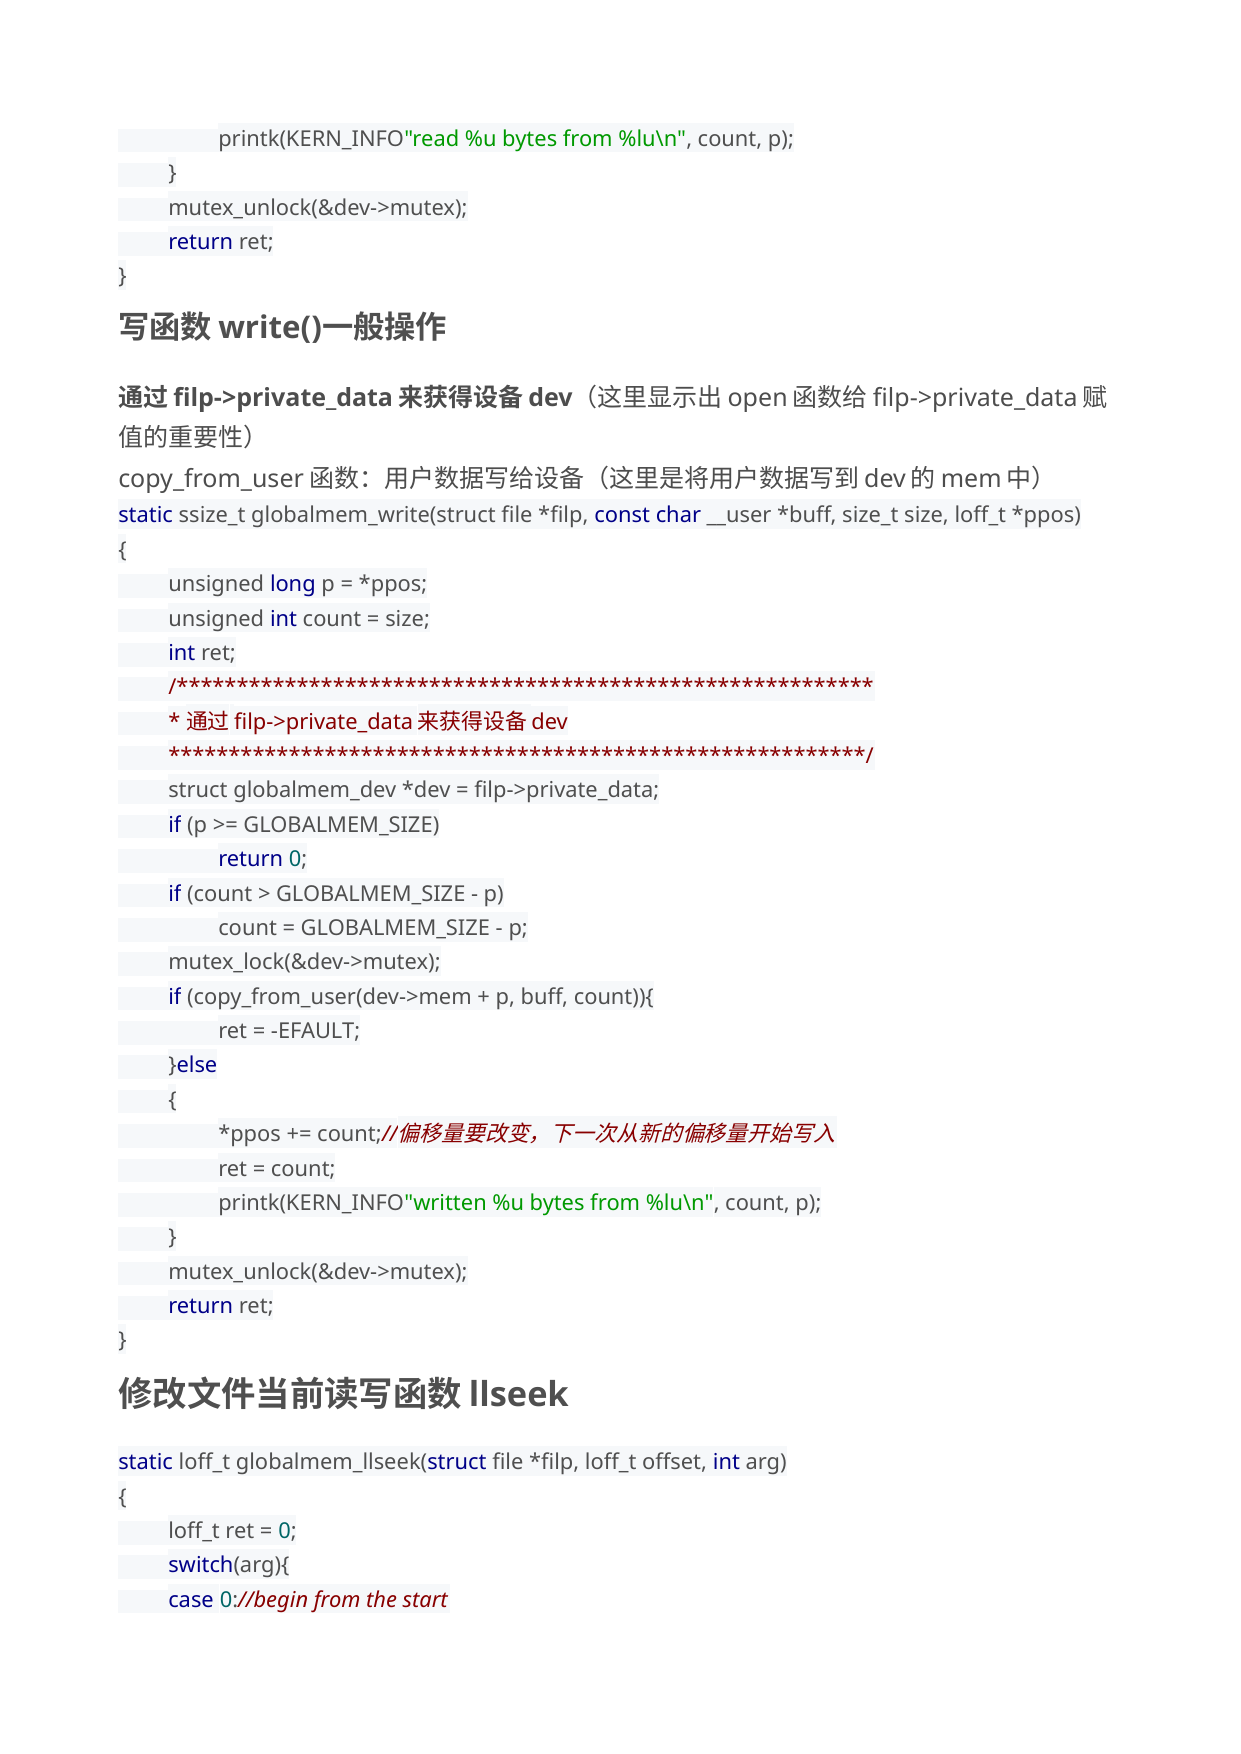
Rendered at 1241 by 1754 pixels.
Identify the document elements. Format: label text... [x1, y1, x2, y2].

text if (p >= GLOBALMEM_SIZE) [118, 804, 1122, 838]
text printk(KERN_INFO"written %u bytes from %lu\n", count, p); [118, 1182, 1122, 1217]
text } [118, 256, 1122, 290]
text unsigned int count = size; [118, 598, 1122, 632]
text } [118, 1217, 1122, 1251]
text { [118, 1079, 1122, 1113]
text return 0; [118, 838, 1122, 873]
text return ret; [118, 1285, 1122, 1320]
text static loff_t globalmem_llseek(struct file *filp, loff_t offset, int arg) [118, 1442, 1122, 1476]
text loff_t ret = 0; [118, 1510, 1122, 1545]
text printk(KERN_INFO"read %u bytes from %lu\n", count, p); [118, 118, 1122, 152]
text } [118, 1320, 1122, 1354]
text switch(arg){ [118, 1545, 1122, 1579]
text return ret; [118, 221, 1122, 256]
text *ppos += count;//偏移量要改变，下一次从新的偏移量开始写入 [118, 1113, 1122, 1148]
text unsigned long p = *ppos; [118, 563, 1122, 598]
text case 0://begin from the start [118, 1579, 1122, 1613]
text ret = -EFAULT; [118, 1010, 1122, 1045]
text if (copy_from_user(dev->mem + p, buff, count)){ [118, 976, 1122, 1010]
text /********************************************************** [118, 667, 1122, 701]
text } [118, 152, 1122, 187]
text mutex_unlock(&dev->mutex); [118, 1251, 1122, 1285]
text int ret; [118, 632, 1122, 667]
subtitle 修改文件当前读写函数llseek [118, 1367, 1122, 1417]
text 通过filp->private_data来获得设备dev（这里显示出open函数给filp->private_data赋值的重要性） copy_from_user函数：用户数据写给设备（这里是将用户数据写到dev的mem中） [118, 373, 1122, 495]
text }else [118, 1045, 1122, 1079]
text mutex_unlock(&dev->mutex); [118, 187, 1122, 221]
text ret = count; [118, 1148, 1122, 1182]
text struct globalmem_dev *dev = filp->private_data; [118, 770, 1122, 804]
text * 通过filp->private_data来获得设备dev [118, 701, 1122, 735]
subtitle 写函数write()一般操作 [118, 302, 1122, 348]
text if (count > GLOBALMEM_SIZE - p) [118, 873, 1122, 907]
text **********************************************************/ [118, 735, 1122, 770]
text { [118, 529, 1122, 563]
text mutex_lock(&dev->mutex); [118, 942, 1122, 976]
text { [118, 1476, 1122, 1510]
text count = GLOBALMEM_SIZE - p; [118, 907, 1122, 942]
text static ssize_t globalmem_write(struct file *filp, const char __user *buff, size_t size, loff_t *ppos) [118, 495, 1122, 529]
